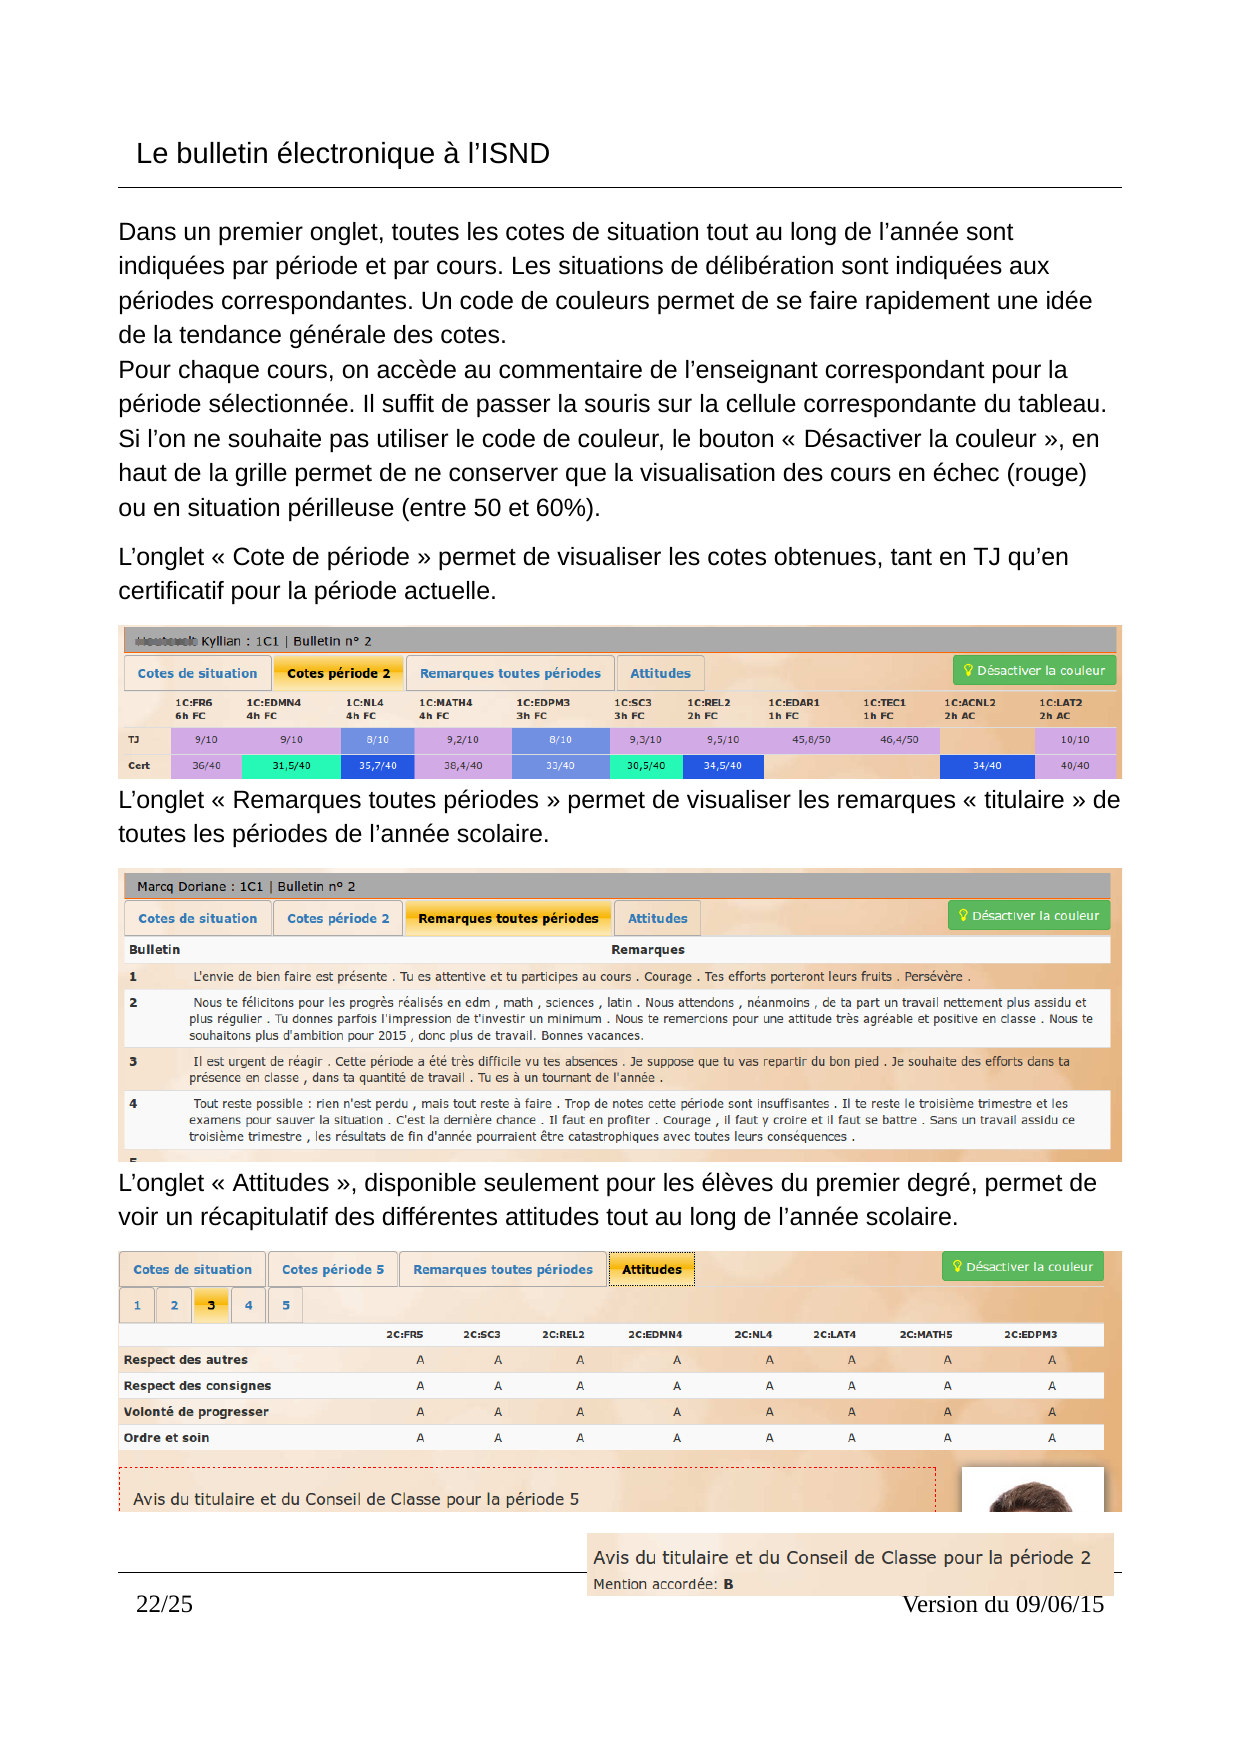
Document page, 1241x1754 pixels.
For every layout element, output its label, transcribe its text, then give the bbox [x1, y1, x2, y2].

picture [118, 1251, 1123, 1512]
text L’onglet « Attitudes », disponible seulement pour les élèves du premier degré, permet de voir un récapitulatif des différentes attitudes tout au long de l’année scolaire. [118, 1162, 1122, 1231]
picture [587, 1533, 1114, 1596]
picture [118, 868, 1123, 1162]
picture [118, 625, 1123, 779]
text L’onglet « Cote de période » permet de visualiser les cotes obtenues, tant en TJ qu’en certificatif pour la période actuelle. [118, 542, 1122, 605]
text L’onglet « Remarques toutes périodes » permet de visualiser les remarques « titulaire » de toutes les périodes de l’année scolaire. [118, 779, 1122, 848]
text Dans un premier onglet, toutes les cotes de situation tout au long de l’année sont indiquées par période et par cours. Les situations de délibération sont indiquées aux périodes correspondantes. Un code de couleurs permet de se faire rapidement une idée de la tendance générale des cotes. Pour chaque cours, on accède au commentaire de l’enseignant correspondant pour la période sélectionnée. Il suffit de passer la souris sur la cellule correspondante du tableau. Si l’on ne souhaite pas utiliser le code de couleur, le bouton « Désactiver la couleur », en haut de la grille permet de ne conserver que la visualisation des cours en échec (rouge) ou en situation périlleuse (entre 50 et 60%). [118, 217, 1122, 521]
